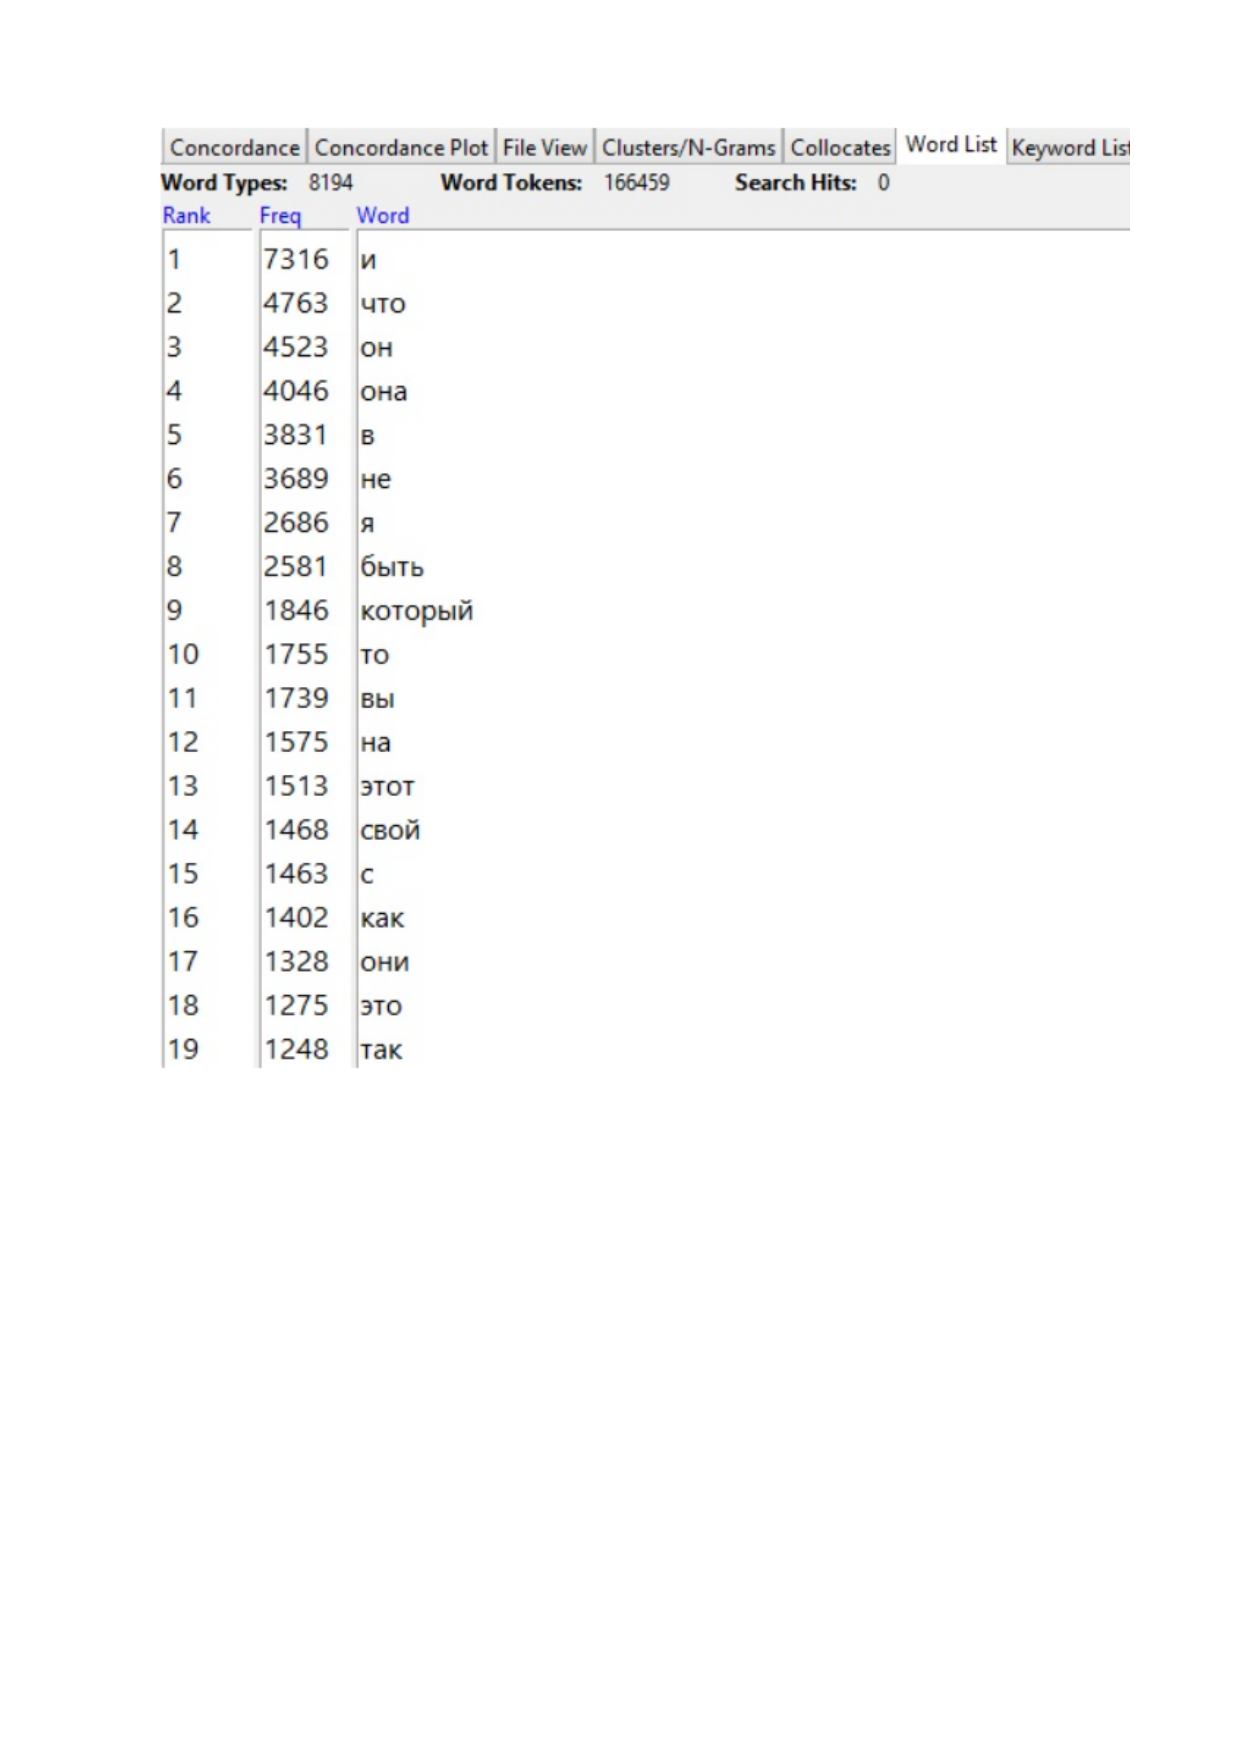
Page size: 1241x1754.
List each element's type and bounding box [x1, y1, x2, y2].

picture [155, 118, 1130, 1077]
